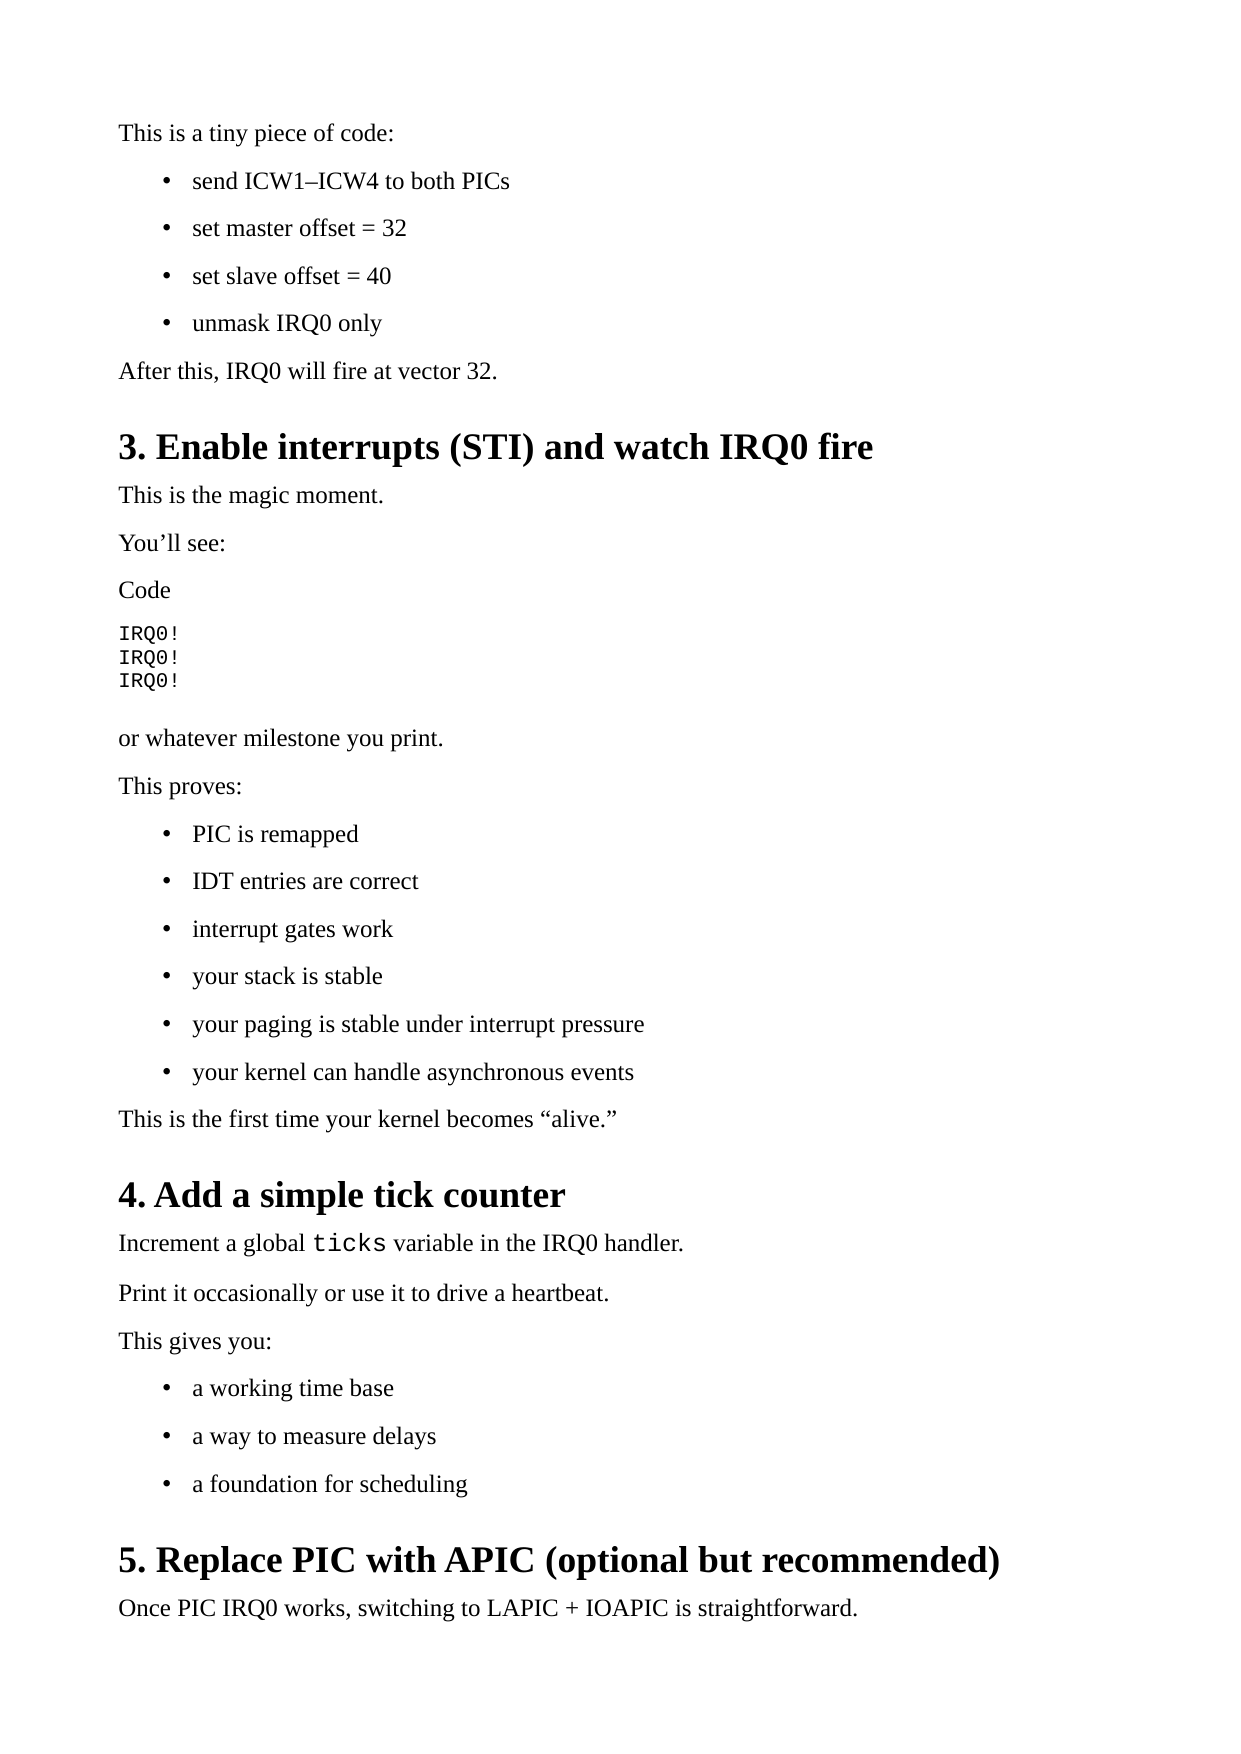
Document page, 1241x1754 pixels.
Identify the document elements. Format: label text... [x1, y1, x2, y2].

text Increment a global ticks variable in the IRQ0 handler. [118, 1228, 1122, 1259]
text This proves: [118, 771, 1122, 800]
text This gives you: [118, 1326, 1122, 1355]
text IRQ0! [118, 670, 1122, 694]
subtitle 4. Add a simple tick counter [118, 1173, 1122, 1216]
list set master offset = 32 [162, 213, 1122, 242]
list your paging is stable under interrupt pressure [162, 1009, 1122, 1038]
list your stack is stable [162, 961, 1122, 990]
text You’ll see: [118, 528, 1122, 557]
list interrupt gates work [162, 914, 1122, 943]
text IRQ0! [118, 623, 1122, 647]
list unmask IRQ0 only [162, 308, 1122, 337]
subtitle 3. Enable interrupts (STI) and watch IRQ0 fire [118, 424, 1122, 468]
list set slave offset = 40 [162, 261, 1122, 290]
text After this, IRQ0 will fire at vector 32. [118, 356, 1122, 385]
text This is the magic moment. [118, 480, 1122, 509]
list PIC is remapped [162, 819, 1122, 847]
list IDT entries are correct [162, 866, 1122, 895]
list a working time base [162, 1373, 1122, 1402]
text This is a tiny piece of code: [118, 118, 1122, 147]
text Print it occasionally or use it to drive a heartbeat. [118, 1278, 1122, 1307]
text Code [118, 575, 1122, 604]
text Once PIC IRQ0 works, switching to LAPIC + IOAPIC is straightforward. [118, 1593, 1122, 1622]
list your kernel can handle asynchronous events [162, 1057, 1122, 1085]
list send ICW1–ICW4 to both PICs [162, 166, 1122, 194]
list a way to measure delays [162, 1421, 1122, 1450]
text or whatever milestone you print. [118, 723, 1122, 752]
text This is the first time your kernel becomes “alive.” [118, 1104, 1122, 1133]
list a foundation for scheduling [162, 1469, 1122, 1497]
text IRQ0! [118, 647, 1122, 670]
subtitle 5. Replace PIC with APIC (optional but recommended) [118, 1537, 1122, 1580]
